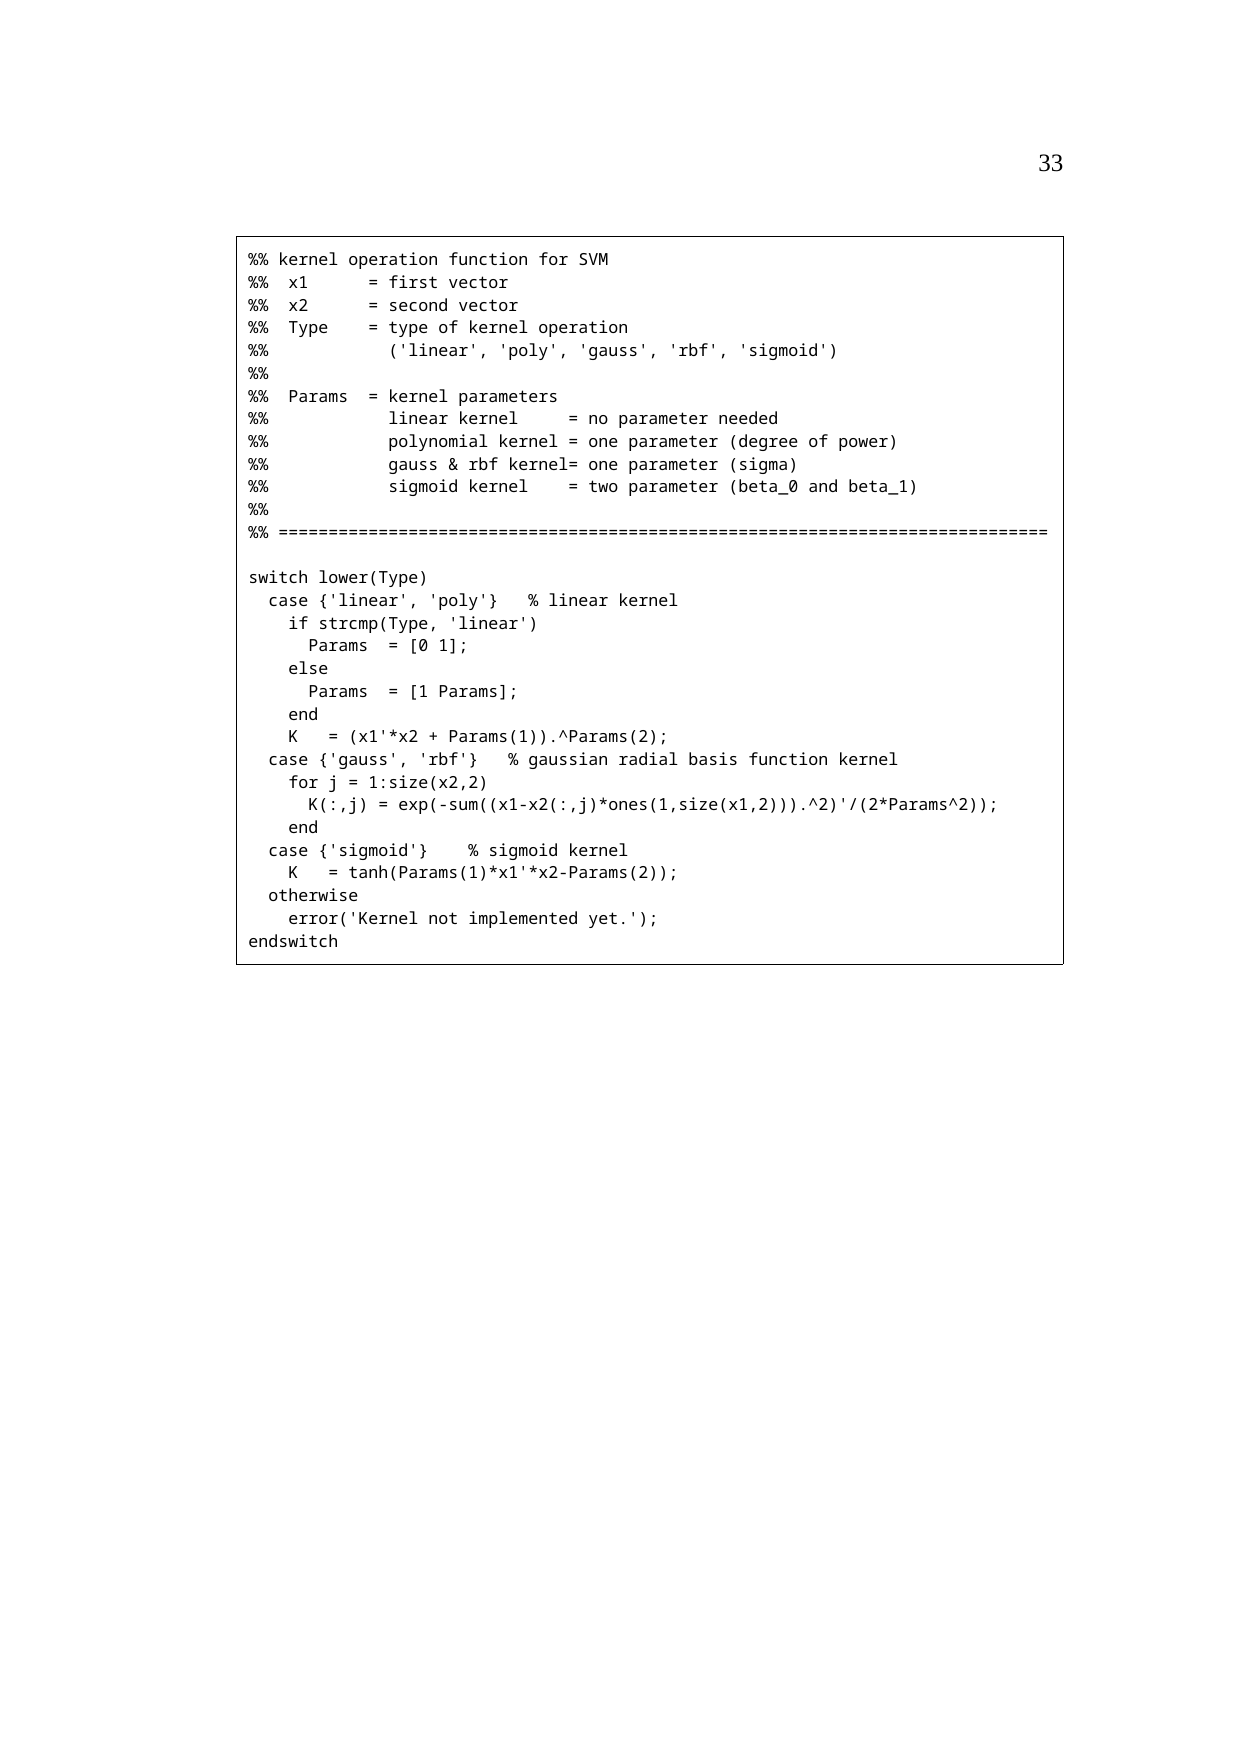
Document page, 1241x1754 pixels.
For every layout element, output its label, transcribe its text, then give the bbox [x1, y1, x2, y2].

table_header %% kernel operation function for SVM %% x1 = first vector %% x2 = second vector %% Type = type of kernel operation %% ('linear', 'poly', 'gauss', 'rbf', 'sigmoid') %% %% Params = kernel parameters %% linear kernel = no parameter needed %% polynomial kernel = one parameter (degree of power) %% gauss & rbf kernel= one parameter (sigma) %% sigmoid kernel = two parameter (beta_0 and beta_1) %% %% ============================================================================= switch lower(Type) case {'linear', 'poly'} % linear kernel if strcmp(Type, 'linear') Params = [0 1]; else Params = [1 Params]; end K = (x1'*x2 + Params(1)).^Params(2); case {'gauss', 'rbf'} % gaussian radial basis function kernel for j = 1:size(x2,2) K(:,j) = exp(-sum((x1-x2(:,j)*ones(1,size(x1,2))).^2)'/(2*Params^2)); end case {'sigmoid'} % sigmoid kernel K = tanh(Params(1)*x1'*x2-Params(2)); otherwise error('Kernel not implemented yet.'); endswitch [237, 237, 1063, 964]
